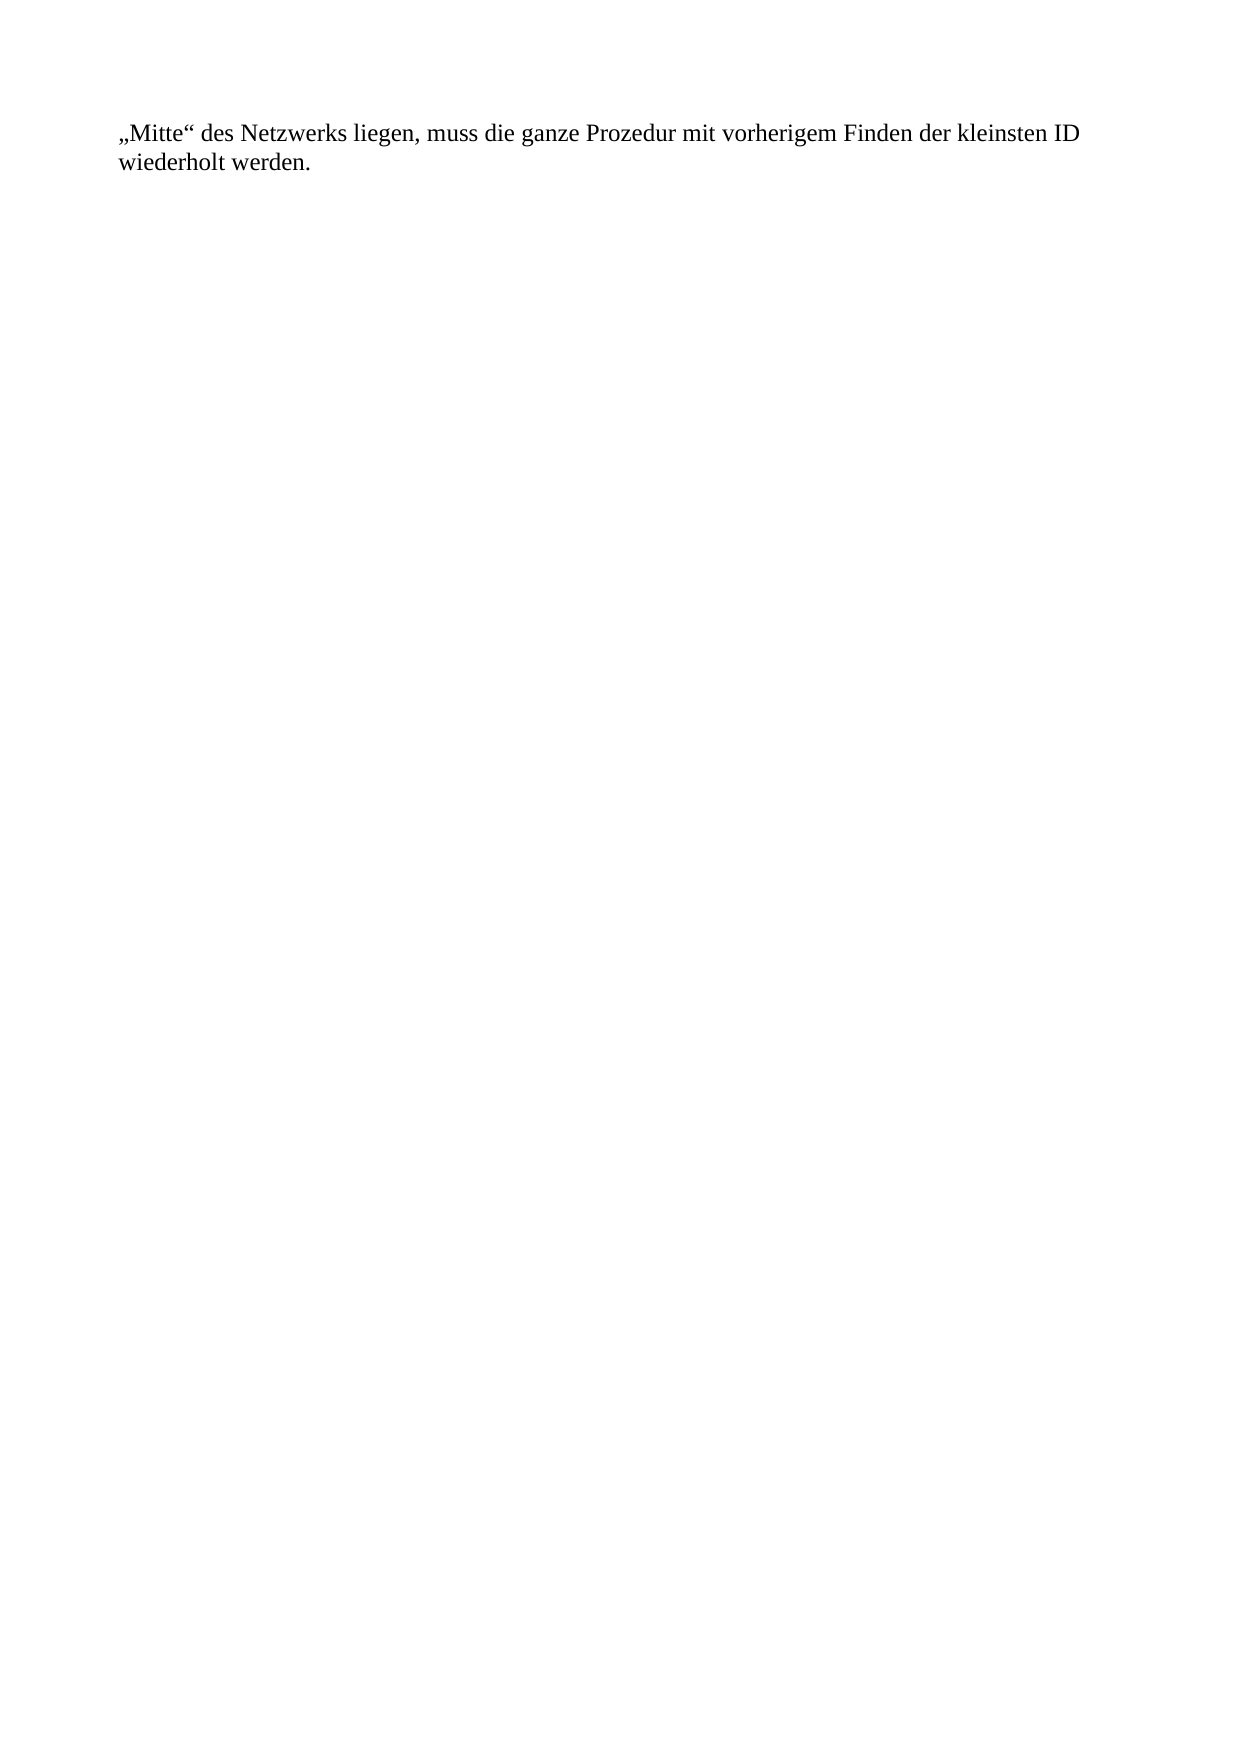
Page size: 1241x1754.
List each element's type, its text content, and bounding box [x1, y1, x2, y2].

text „Mitte“ des Netzwerks liegen, muss die ganze Prozedur mit vorherigem Finden der kleinsten ID wiederholt werden. [118, 118, 1122, 176]
